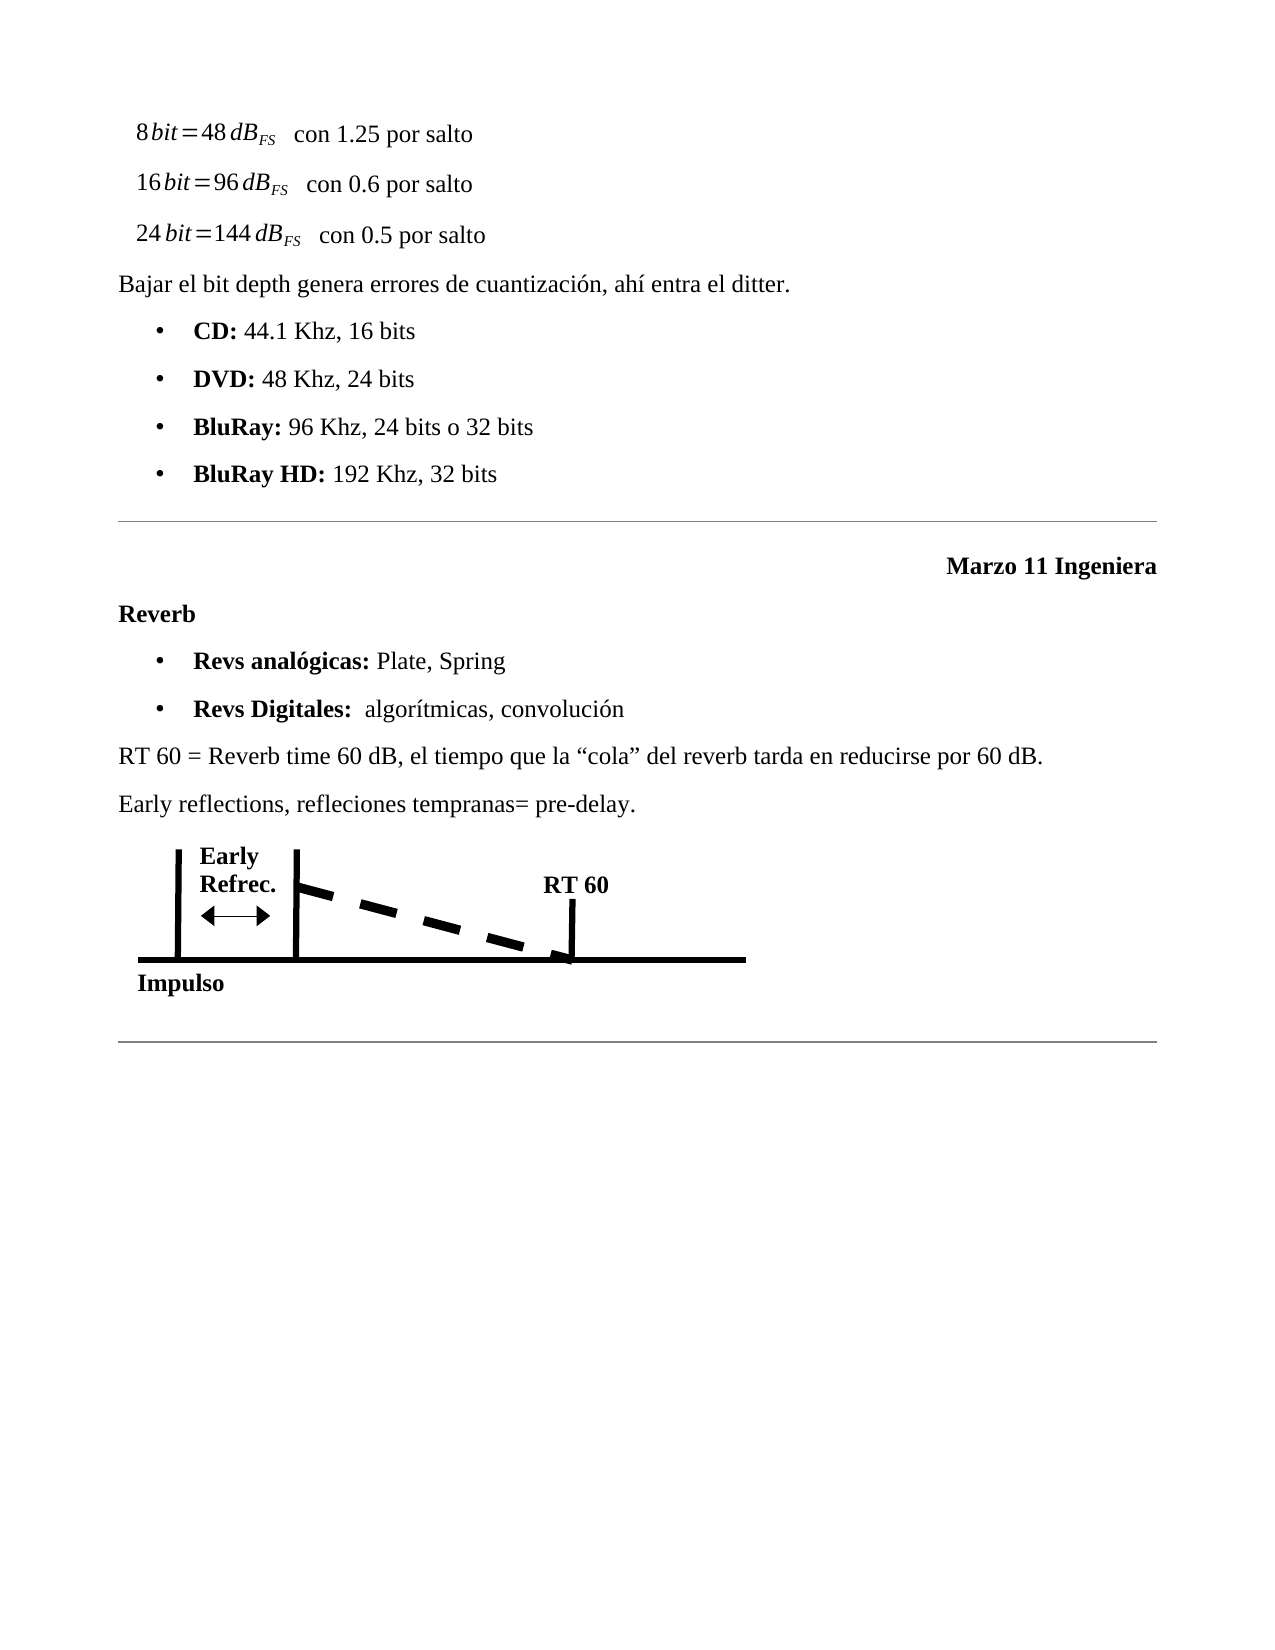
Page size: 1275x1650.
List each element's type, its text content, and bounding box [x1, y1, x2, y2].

text con 0.5 por salto [118, 218, 1157, 250]
text Marzo 11 Ingeniera [118, 551, 1157, 580]
list Revs Digitales: algorítmicas, convolución [156, 694, 1157, 723]
list DVD: 48 Khz, 24 bits [156, 364, 1157, 393]
text con 0.6 por salto [118, 168, 1157, 200]
text RT 60 = Reverb time 60 dB, el tiempo que la “cola” del reverb tarda en reducirse por 60 dB. [118, 741, 1157, 770]
list CD: 44.1 Khz, 16 bits [156, 316, 1157, 345]
list BluRay HD: 192 Khz, 32 bits [156, 459, 1157, 488]
text Bajar el bit depth genera errores de cuantización, ahí entra el ditter. [118, 269, 1157, 297]
text Reverb [118, 599, 1157, 627]
list BluRay: 96 Khz, 24 bits o 32 bits [156, 412, 1157, 440]
text Early reflections, refleciones tempranas= pre-delay. [118, 789, 1157, 818]
text con 1.25 por salto [118, 118, 1157, 149]
list Revs analógicas: Plate, Spring [156, 646, 1157, 675]
